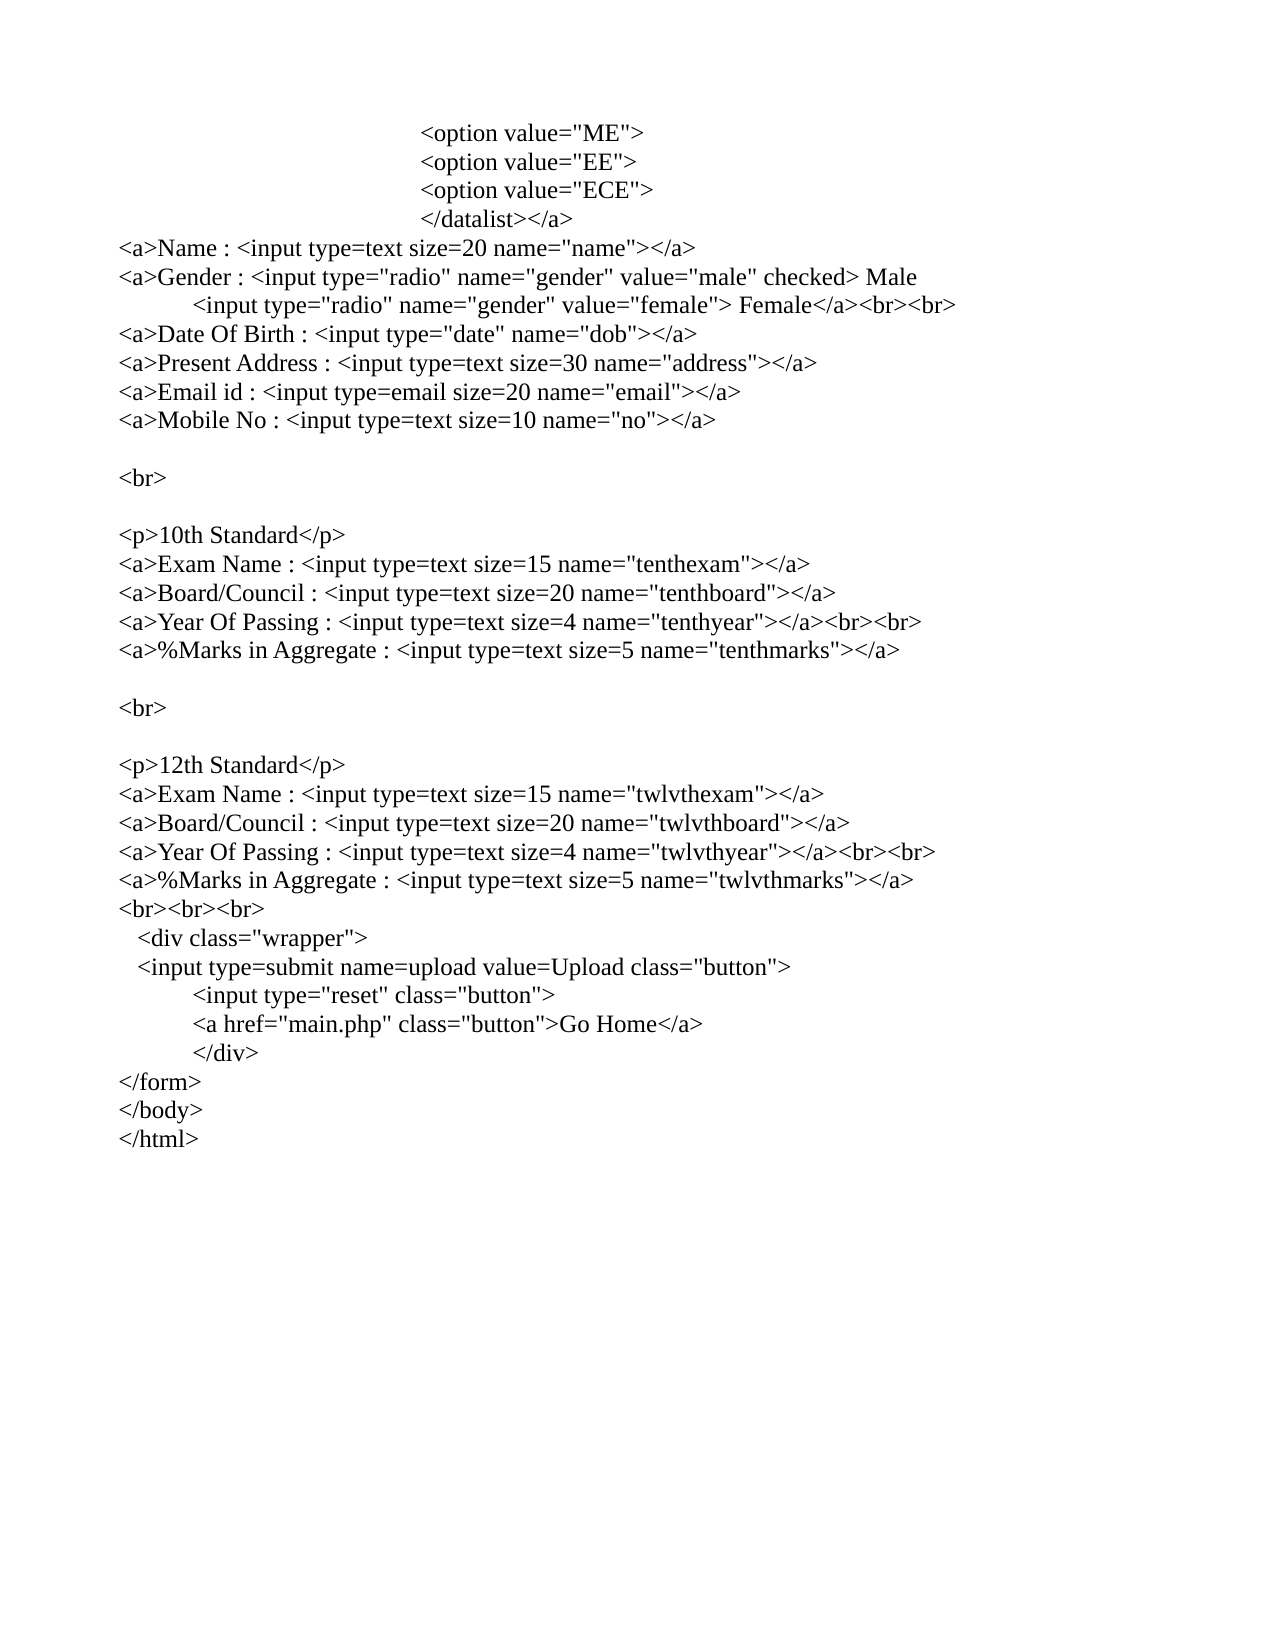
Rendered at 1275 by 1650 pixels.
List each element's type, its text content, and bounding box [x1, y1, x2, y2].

text <a>Year Of Passing : <input type=text size=4 name="tenthyear"></a><br><br> [118, 607, 1157, 636]
text <a>Date Of Birth : <input type="date" name="dob"></a> [118, 319, 1157, 348]
text <a>Email id : <input type=email size=20 name="email"></a> [118, 377, 1157, 406]
text <a>Exam Name : <input type=text size=15 name="twlvthexam"></a> [118, 779, 1157, 808]
text <a href="main.php" class="button">Go Home</a> [118, 1009, 1157, 1038]
text <option value="ECE"> [118, 176, 1157, 204]
text <div class="wrapper"> [118, 923, 1157, 952]
text <a>Name : <input type=text size=20 name="name"></a> [118, 233, 1157, 262]
text <option value="ME"> [118, 118, 1157, 147]
text <a>Present Address : <input type=text size=30 name="address"></a> [118, 348, 1157, 377]
text <a>Mobile No : <input type=text size=10 name="no"></a> [118, 406, 1157, 434]
text </form> [118, 1067, 1157, 1096]
text <a>Year Of Passing : <input type=text size=4 name="twlvthyear"></a><br><br> [118, 837, 1157, 866]
text <br> [118, 463, 1157, 492]
text <a>%Marks in Aggregate : <input type=text size=5 name="tenthmarks"></a> [118, 636, 1157, 664]
text <a>Gender : <input type="radio" name="gender" value="male" checked> Male [118, 262, 1157, 291]
text <option value="EE"> [118, 147, 1157, 176]
text <input type="radio" name="gender" value="female"> Female</a><br><br> [118, 291, 1157, 319]
text <p>12th Standard</p> [118, 751, 1157, 779]
text <br><br><br> [118, 894, 1157, 923]
text <a>Exam Name : <input type=text size=15 name="tenthexam"></a> [118, 549, 1157, 578]
text <a>Board/Council : <input type=text size=20 name="twlvthboard"></a> [118, 808, 1157, 837]
text </datalist></a> [118, 204, 1157, 233]
text <input type="reset" class="button"> [118, 981, 1157, 1009]
text </div> [118, 1038, 1157, 1067]
text <br> [118, 693, 1157, 722]
text </body> [118, 1096, 1157, 1124]
text <a>%Marks in Aggregate : <input type=text size=5 name="twlvthmarks"></a> [118, 866, 1157, 894]
text <input type=submit name=upload value=Upload class="button"> [118, 952, 1157, 981]
text <p>10th Standard</p> [118, 521, 1157, 549]
text <a>Board/Council : <input type=text size=20 name="tenthboard"></a> [118, 578, 1157, 607]
text </html> [118, 1124, 1157, 1153]
